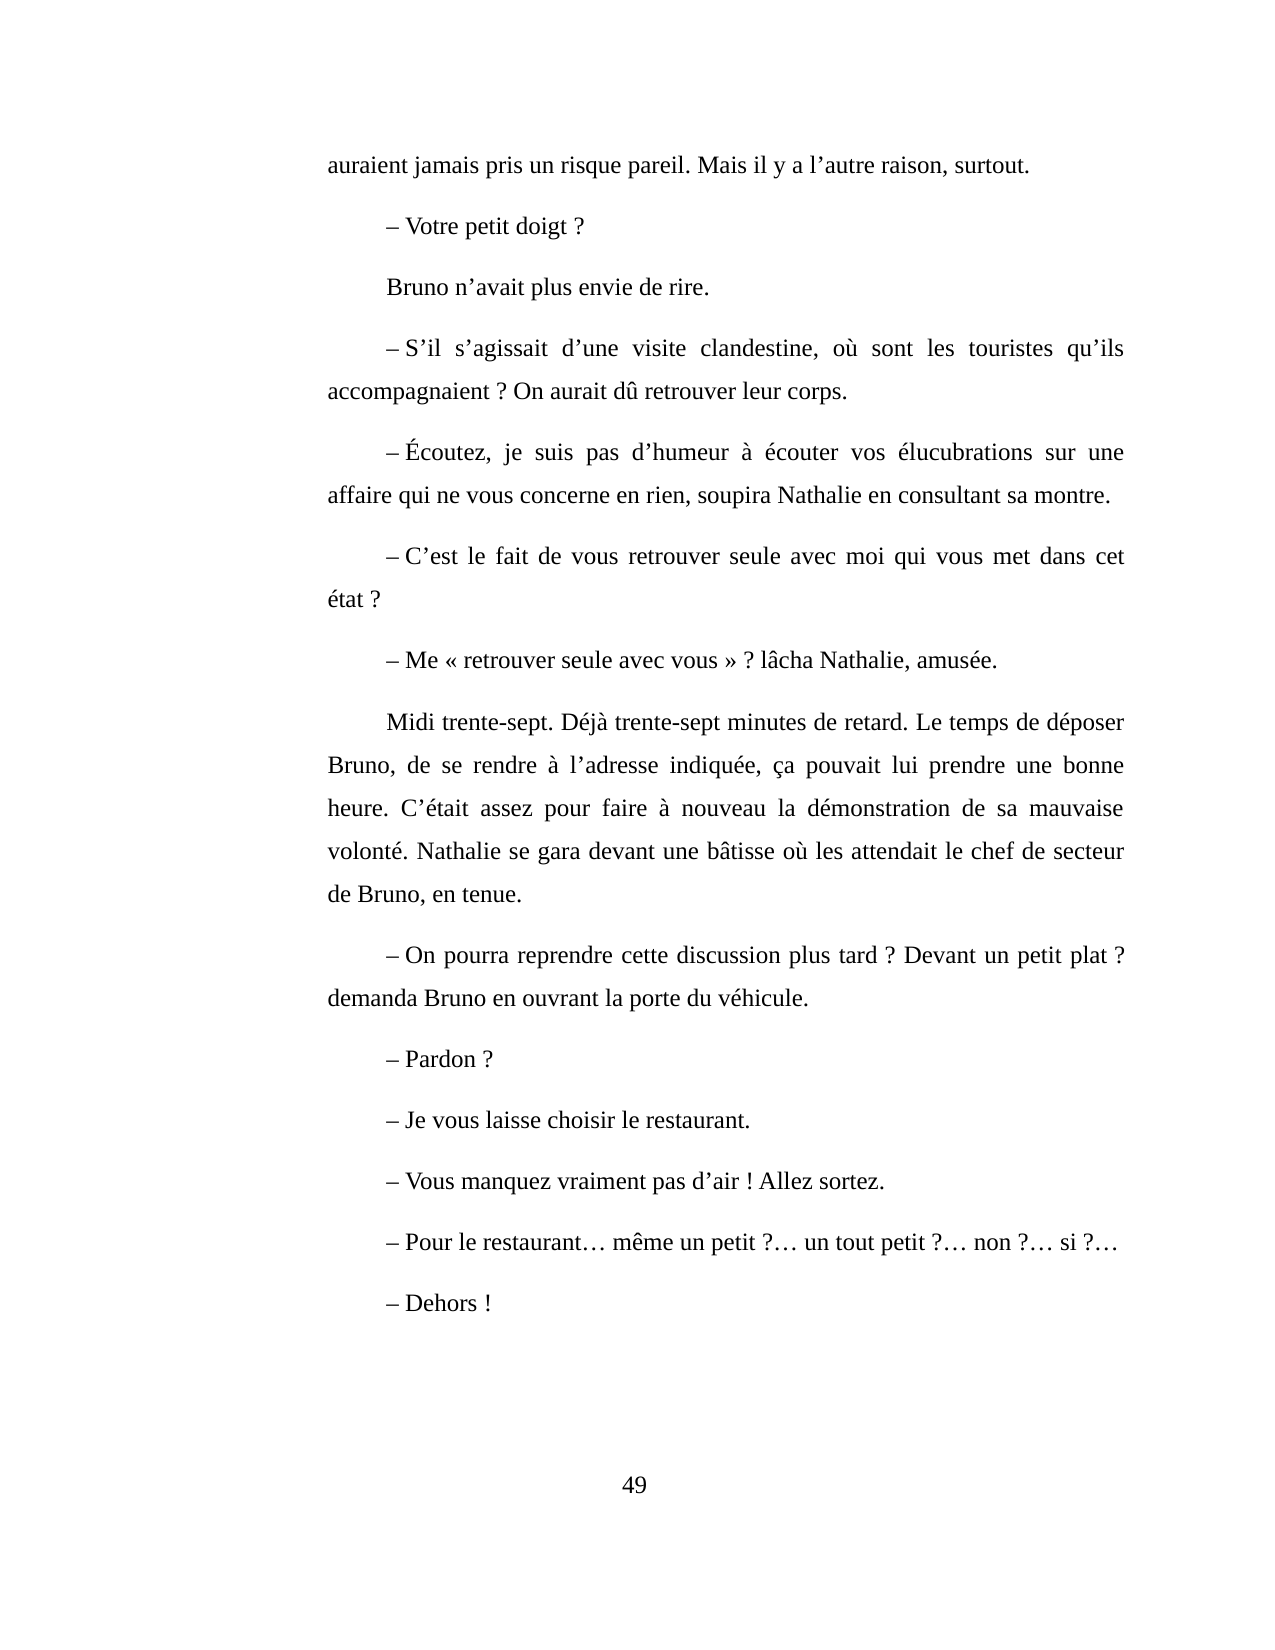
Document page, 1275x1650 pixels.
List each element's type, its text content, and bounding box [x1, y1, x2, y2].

text – Votre petit doigt ? [327, 211, 1125, 240]
text – Vous manquez vraiment pas d’air ! Allez sortez. [327, 1166, 1125, 1195]
text – Dehors ! [327, 1288, 1125, 1317]
text – On pourra reprendre cette discussion plus tard ? Devant un petit plat ? demanda Bruno en ouvrant la porte du véhicule. [327, 940, 1125, 1012]
text Midi trente-sept. Déjà trente-sept minutes de retard. Le temps de déposer Bruno, de se rendre à l’adresse indiquée, ça pouvait lui prendre une bonne heure. C’était assez pour faire à nouveau la démonstration de sa mauvaise volonté. Nathalie se gara devant une bâtisse où les attendait le chef de secteur de Bruno, en tenue. [327, 707, 1125, 908]
text – Écoutez, je suis pas d’humeur à écouter vos élucubrations sur une affaire qui ne vous concerne en rien, soupira Nathalie en consultant sa montre. [327, 437, 1125, 509]
text – S’il s’agissait d’une visite clandestine, où sont les touristes qu’ils accompagnaient ? On aurait dû retrouver leur corps. [327, 333, 1125, 405]
text – Pour le restaurant… même un petit ?… un tout petit ?… non ?… si ?… [327, 1227, 1125, 1256]
text – C’est le fait de vous retrouver seule avec moi qui vous met dans cet état ? [327, 541, 1125, 613]
text – Me « retrouver seule avec vous » ? lâcha Nathalie, amusée. [327, 646, 1125, 674]
text – Pardon ? [327, 1044, 1125, 1073]
text Bruno n’avait plus envie de rire. [327, 272, 1125, 301]
text – Je vous laisse choisir le restaurant. [327, 1105, 1125, 1134]
text auraient jamais pris un risque pareil. Mais il y a l’autre raison, surtout. [327, 150, 1125, 179]
